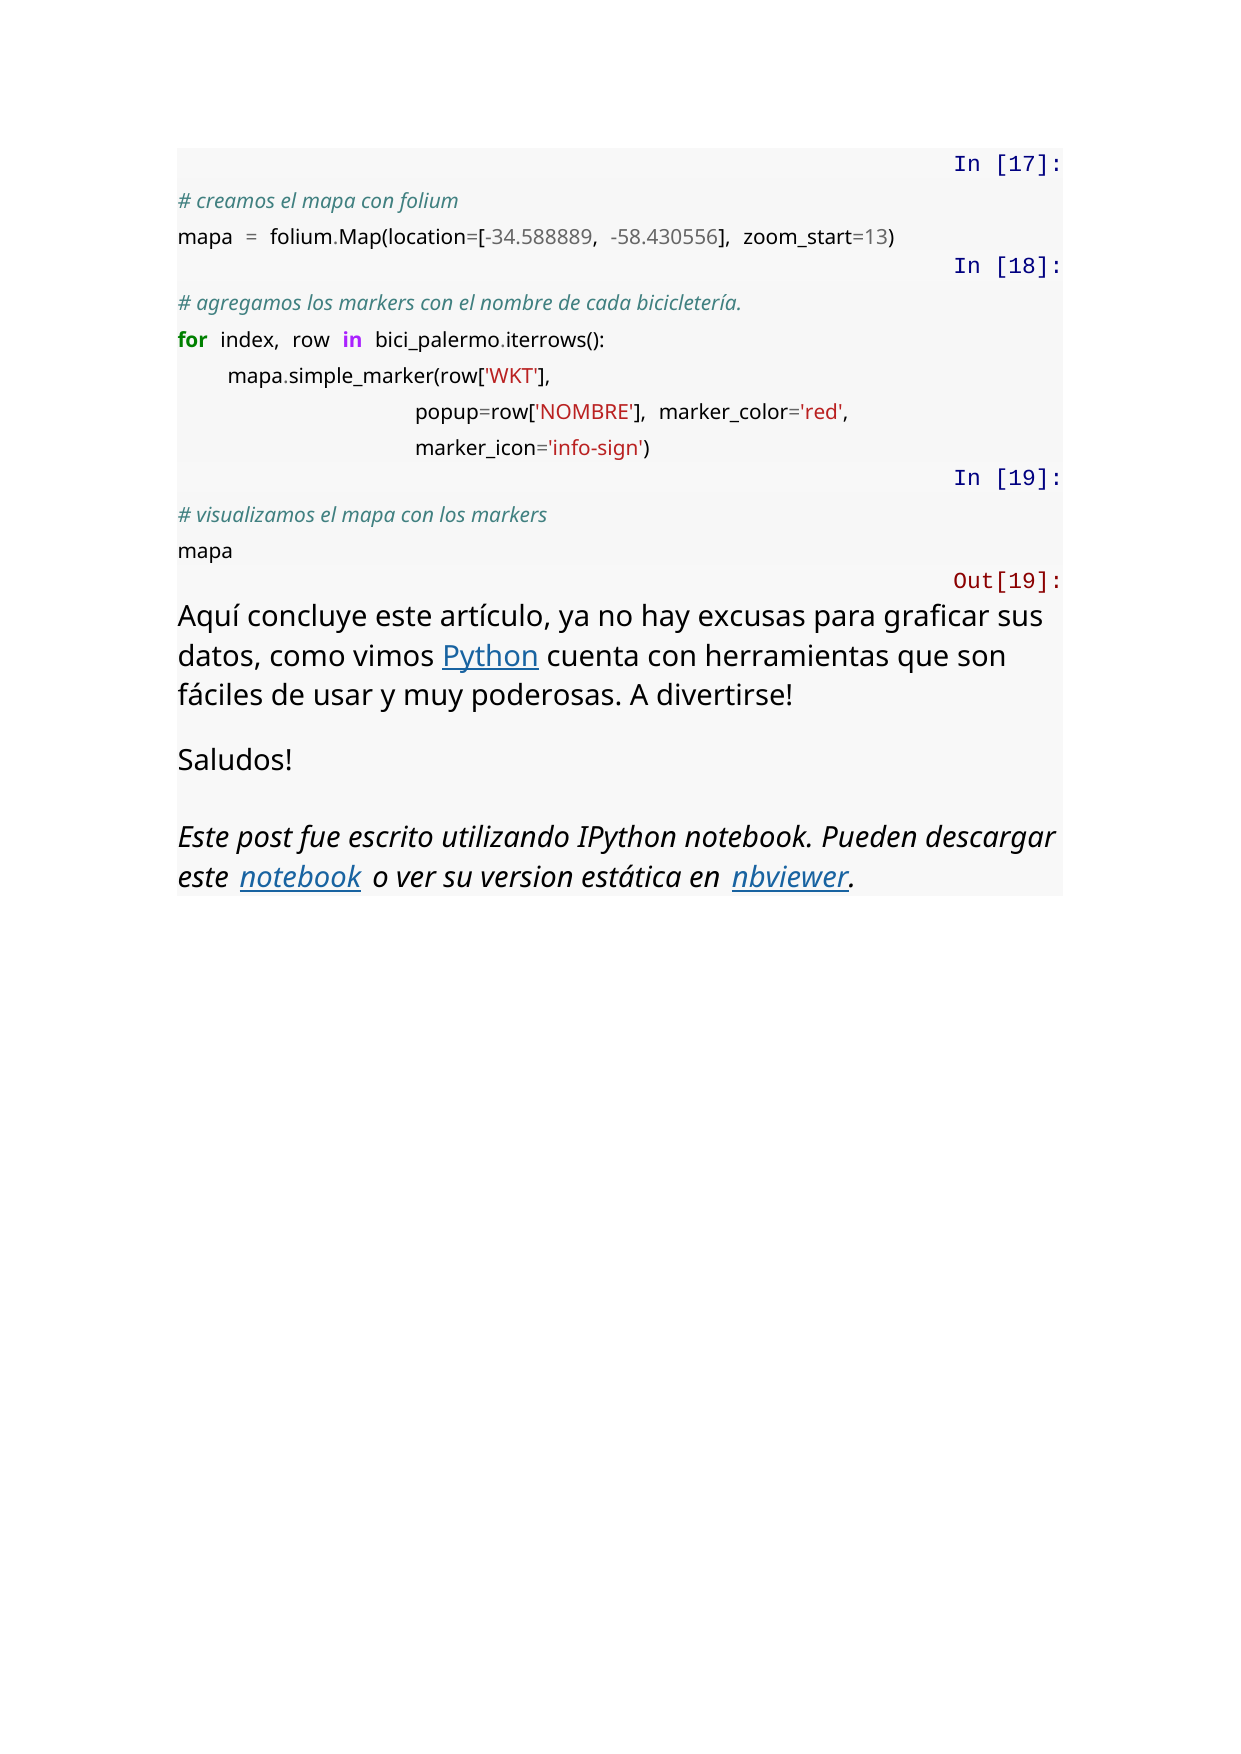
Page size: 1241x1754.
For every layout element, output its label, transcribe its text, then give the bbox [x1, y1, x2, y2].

text Saludos! [177, 739, 1063, 779]
text Aquí concluye este artículo, ya no hay excusas para graficar sus datos, como vimos Python cuenta con herramientas que son fáciles de usar y muy poderosas. A divertirse! [177, 595, 1063, 714]
text for index, row in bici_palermo.iterrows(): [177, 317, 1063, 353]
text # creamos el mapa con folium [177, 178, 1063, 214]
text mapa [177, 528, 1063, 565]
text # visualizamos el mapa con los markers [177, 492, 1063, 528]
text popup=row['NOMBRE'], marker_color='red', [177, 389, 1063, 426]
text marker_icon='info-sign') [177, 426, 1063, 462]
text mapa.simple_marker(row['WKT'], [177, 353, 1063, 389]
text In [19]: [177, 462, 1063, 492]
text In [18]: [177, 250, 1063, 281]
text mapa = folium.Map(location=[-34.588889, -58.430556], zoom_start=13) [177, 214, 1063, 250]
text # agregamos los markers con el nombre de cada bicicletería. [177, 281, 1063, 317]
text In [17]: [177, 148, 1063, 178]
text Out[19]: [177, 565, 1063, 595]
text Este post fue escrito utilizando IPython notebook. Pueden descargar este notebook o ver su version estática en nbviewer. [177, 816, 1063, 896]
